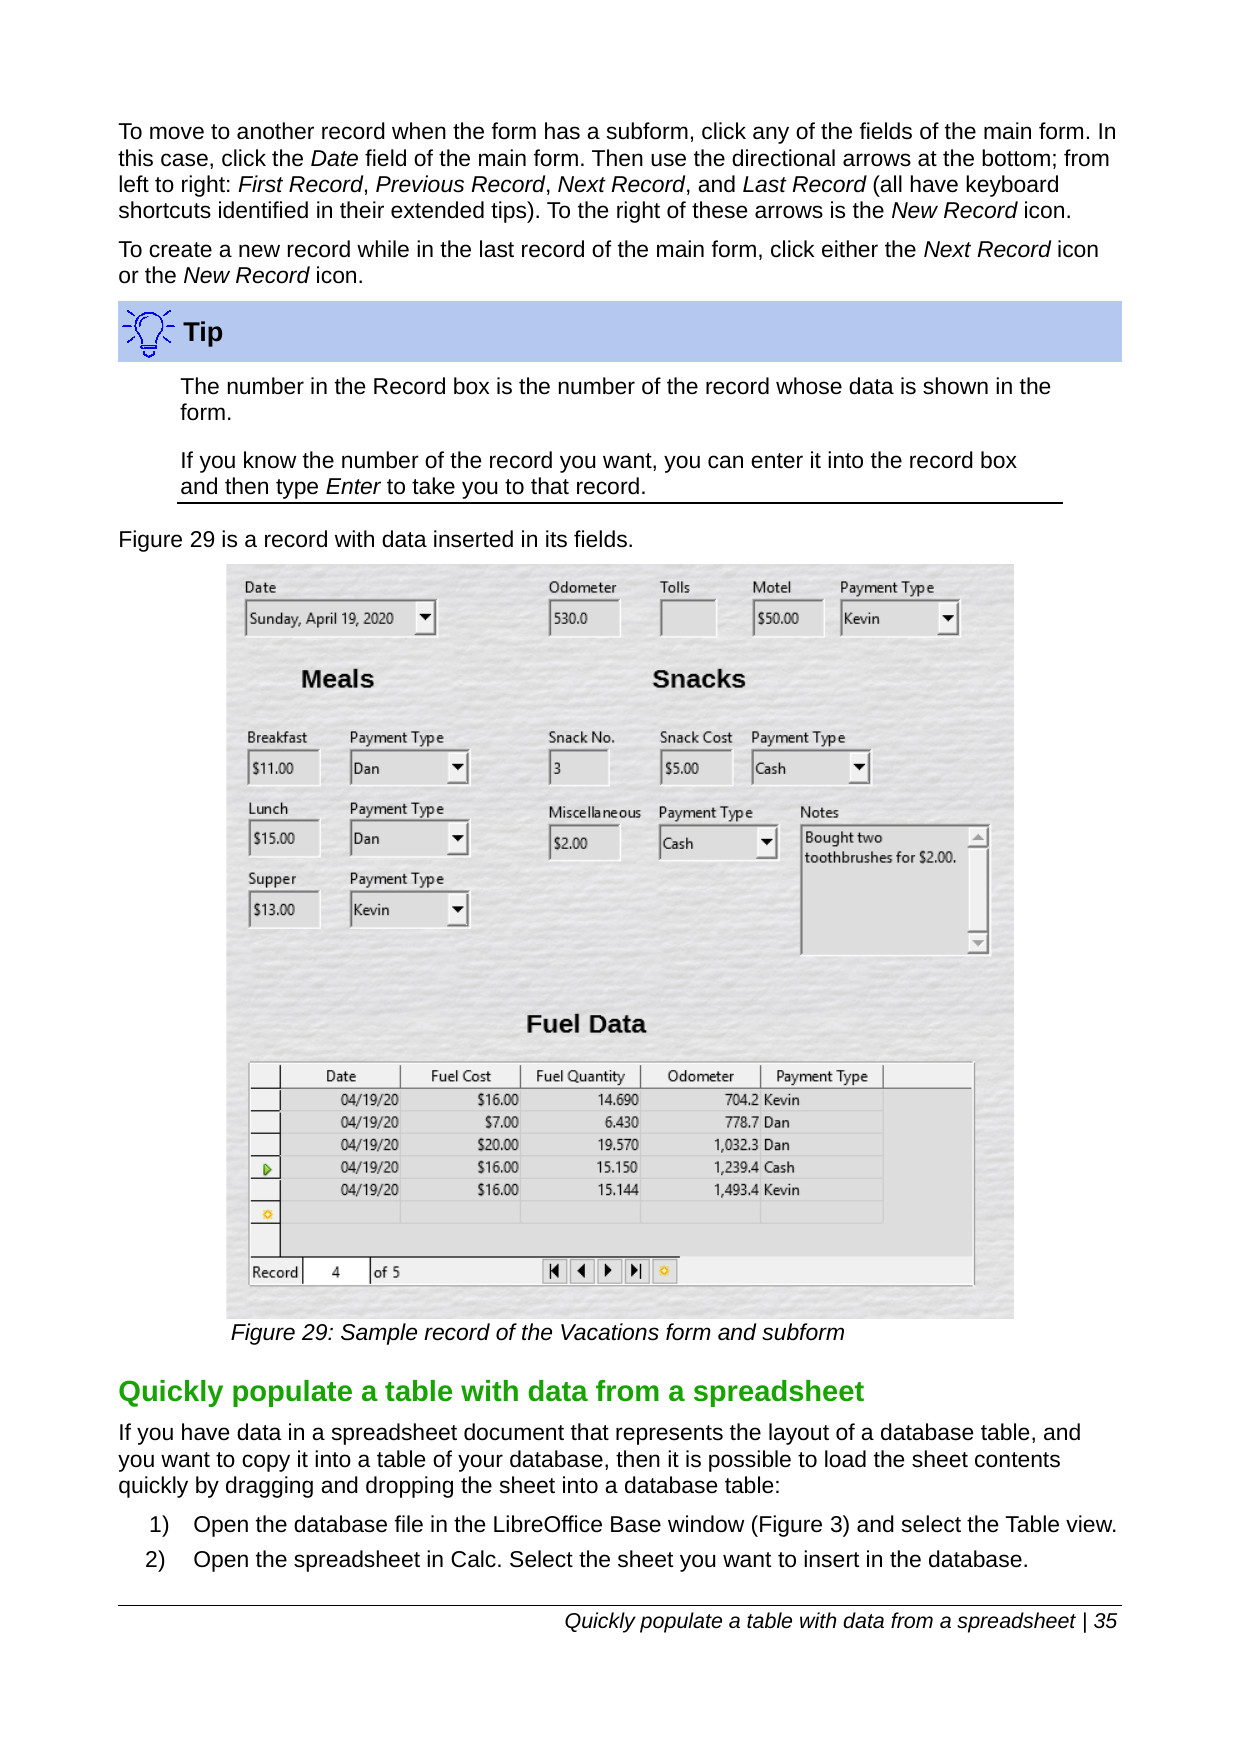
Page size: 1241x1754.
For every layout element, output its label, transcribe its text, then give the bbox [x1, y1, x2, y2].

text Figure 29: Sample record of the Vacations form and subform [231, 1319, 1010, 1345]
list Open the spreadsheet in Calc. Select the sheet you want to insert in the database. [165, 1546, 1122, 1572]
subtitle Quickly populate a table with data from a spreadsheet [118, 1374, 1122, 1407]
text Figure 29 is a record with data inserted in its fields. [118, 526, 1122, 552]
list Open the database file in the LibreOffice Base window (Figure 3) and select the Table view. [169, 1511, 1122, 1537]
text To move to another record when the form has a subform, click any of the fields of the main form. In this case, click the Date field of the main form. Then use the directional arrows at the bottom; from left to right: First Record, Previous Record, Next Record, and Last Record (all have keyboard shortcuts identified in their extended tips). To the right of these arrows is the New Record icon. [118, 118, 1122, 223]
subtitle Tip [118, 301, 1122, 362]
text If you have data in a spreadsheet document that represents the layout of a database table, and you want to copy it into a table of your database, then it is possible to load the sheet contents quickly by dragging and dropping the sheet into a database table: [118, 1419, 1122, 1498]
text If you know the number of the record you want, you can enter it into the record box and then type Enter to take you to that record. [177, 444, 1063, 502]
text To create a new record while in the last record of the main form, click either the Next Record icon or the New Record icon. [118, 236, 1122, 289]
picture [119, 302, 179, 362]
picture [226, 564, 1014, 1319]
text The number in the Record box is the number of the record whose data is shown in the form. [177, 370, 1063, 426]
